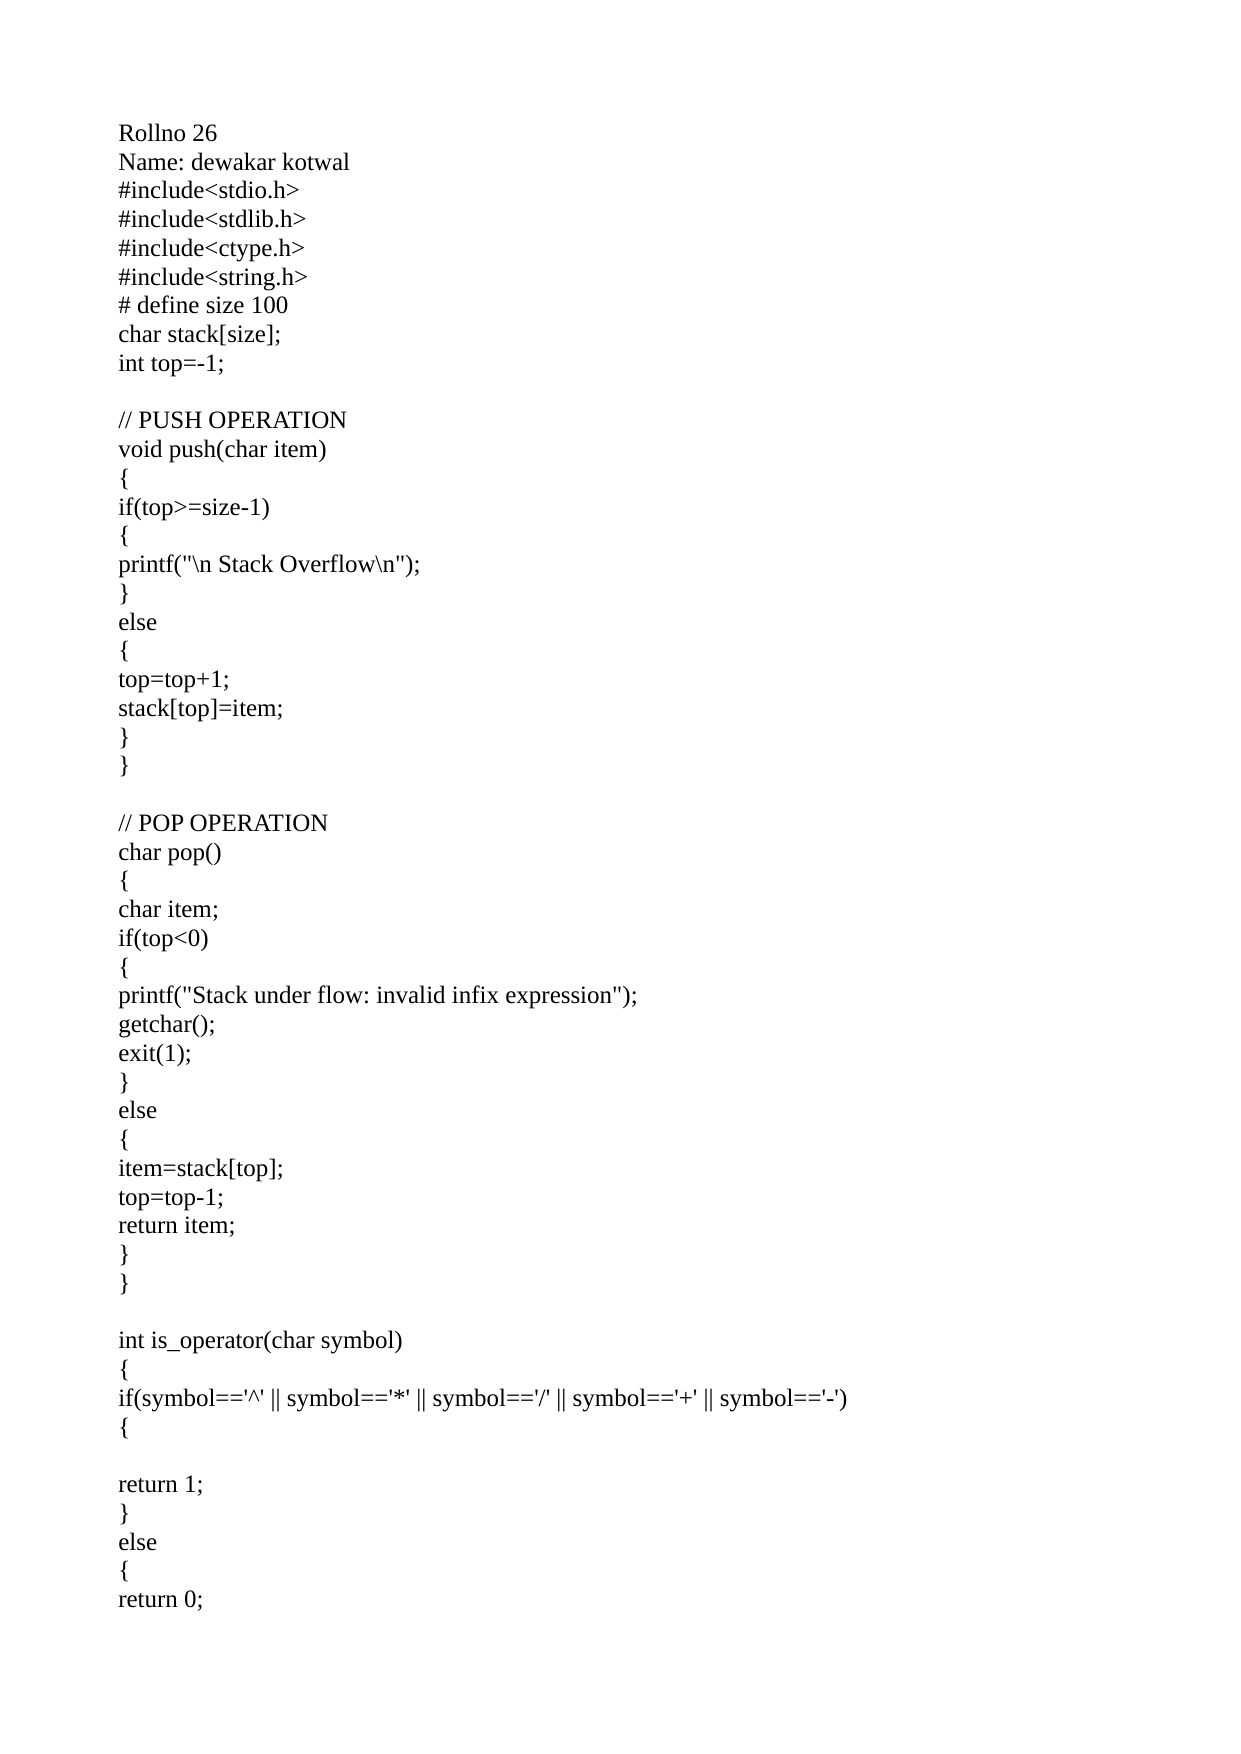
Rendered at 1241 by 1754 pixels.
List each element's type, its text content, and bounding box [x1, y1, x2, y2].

text char pop() [118, 837, 1122, 866]
text return 1; [118, 1469, 1122, 1498]
text printf("\n Stack Overflow\n"); [118, 549, 1122, 578]
text { [118, 521, 1122, 549]
text if(top>=size-1) [118, 492, 1122, 521]
text printf("Stack under flow: invalid infix expression"); [118, 981, 1122, 1009]
text Rollno 26 [118, 118, 1122, 147]
text } [118, 751, 1122, 779]
text exit(1); [118, 1038, 1122, 1067]
text int top=-1; [118, 348, 1122, 377]
text else [118, 1096, 1122, 1124]
text getchar(); [118, 1009, 1122, 1038]
text } [118, 1268, 1122, 1297]
text #include<string.h> [118, 262, 1122, 291]
text { [118, 1354, 1122, 1383]
text top=top+1; [118, 664, 1122, 693]
text // PUSH OPERATION [118, 406, 1122, 434]
text } [118, 578, 1122, 607]
text item=stack[top]; [118, 1153, 1122, 1182]
text char item; [118, 894, 1122, 923]
text } [118, 1067, 1122, 1096]
text stack[top]=item; [118, 693, 1122, 722]
text } [118, 1498, 1122, 1527]
text # define size 100 [118, 291, 1122, 319]
text { [118, 463, 1122, 492]
text { [118, 636, 1122, 664]
text } [118, 722, 1122, 751]
text return 0; [118, 1584, 1122, 1613]
text Name: dewakar kotwal [118, 147, 1122, 176]
text if(symbol=='^' || symbol=='*' || symbol=='/' || symbol=='+' || symbol=='-') [118, 1383, 1122, 1412]
text { [118, 1556, 1122, 1584]
text { [118, 866, 1122, 894]
text if(top<0) [118, 923, 1122, 952]
text #include<ctype.h> [118, 233, 1122, 262]
text { [118, 1412, 1122, 1441]
text #include<stdio.h> [118, 176, 1122, 204]
text } [118, 1239, 1122, 1268]
text char stack[size]; [118, 319, 1122, 348]
text { [118, 1124, 1122, 1153]
text #include<stdlib.h> [118, 204, 1122, 233]
text void push(char item) [118, 434, 1122, 463]
text int is_operator(char symbol) [118, 1326, 1122, 1354]
text return item; [118, 1211, 1122, 1239]
text top=top-1; [118, 1182, 1122, 1211]
text else [118, 607, 1122, 636]
text else [118, 1527, 1122, 1556]
text { [118, 952, 1122, 981]
text // POP OPERATION [118, 808, 1122, 837]
